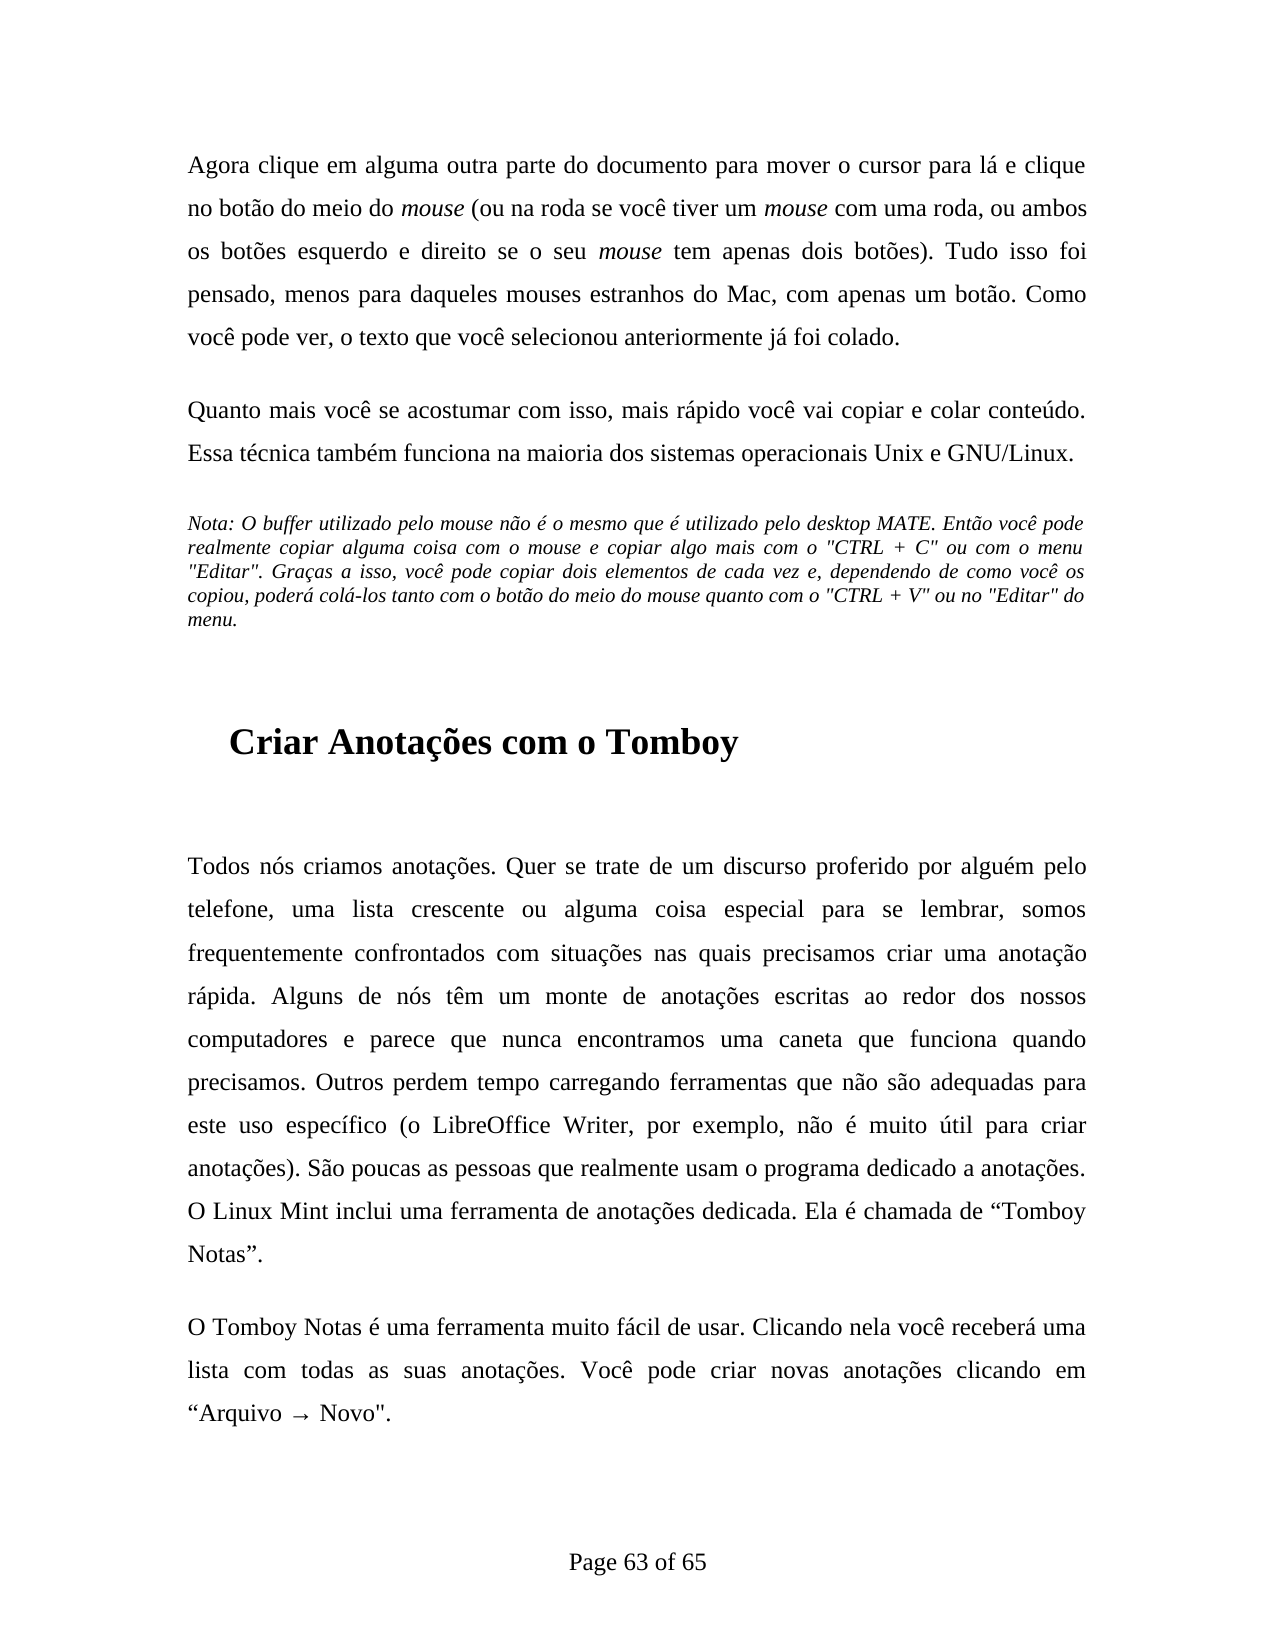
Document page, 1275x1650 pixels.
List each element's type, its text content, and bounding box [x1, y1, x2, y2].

text Nota: O buffer utilizado pelo mouse não é o mesmo que é utilizado pelo desktop MATE. Então você pode realmente copiar alguma coisa com o mouse e copiar algo mais com o "CTRL + C" ou com o menu "Editar". Graças a isso, você pode copiar dois elementos de cada vez e, dependendo de como você os copiou, poderá colá-los tanto com o botão do meio do mouse quanto com o "CTRL + V" ou no "Editar" do menu. [187, 511, 1087, 631]
subtitle Criar Anotações com o Tomboy [187, 720, 1087, 763]
text Todos nós criamos anotações. Quer se trate de um discurso proferido por alguém pelo telefone, uma lista crescente ou alguma coisa especial para se lembrar, somos frequentemente confrontados com situações nas quais precisamos criar uma anotação rápida. Alguns de nós têm um monte de anotações escritas ao redor dos nossos computadores e parece que nunca encontramos uma caneta que funciona quando precisamos. Outros perdem tempo carregando ferramentas que não são adequadas para este uso específico (o LibreOffice Writer, por exemplo, não é muito útil para criar anotações). São poucas as pessoas que realmente usam o programa dedicado a anotações. O Linux Mint inclui uma ferramenta de anotações dedicada. Ela é chamada de “Tomboy Notas”. [187, 851, 1087, 1268]
text Quanto mais você se acostumar com isso, mais rápido você vai copiar e colar conteúdo. Essa técnica também funciona na maioria dos sistemas operacionais Unix e GNU/Linux. [187, 395, 1087, 467]
text O Tomboy Notas é uma ferramenta muito fácil de usar. Clicando nela você receberá uma lista com todas as suas anotações. Você pode criar novas anotações clicando em “Arquivo → Novo". [187, 1312, 1087, 1427]
text Agora clique em alguma outra parte do documento para mover o cursor para lá e clique no botão do meio do mouse (ou na roda se você tiver um mouse com uma roda, ou ambos os botões esquerdo e direito se o seu mouse tem apenas dois botões). Tudo isso foi pensado, menos para daqueles mouses estranhos do Mac, com apenas um botão. Como você pode ver, o texto que você selecionou anteriormente já foi colado. [187, 150, 1087, 351]
